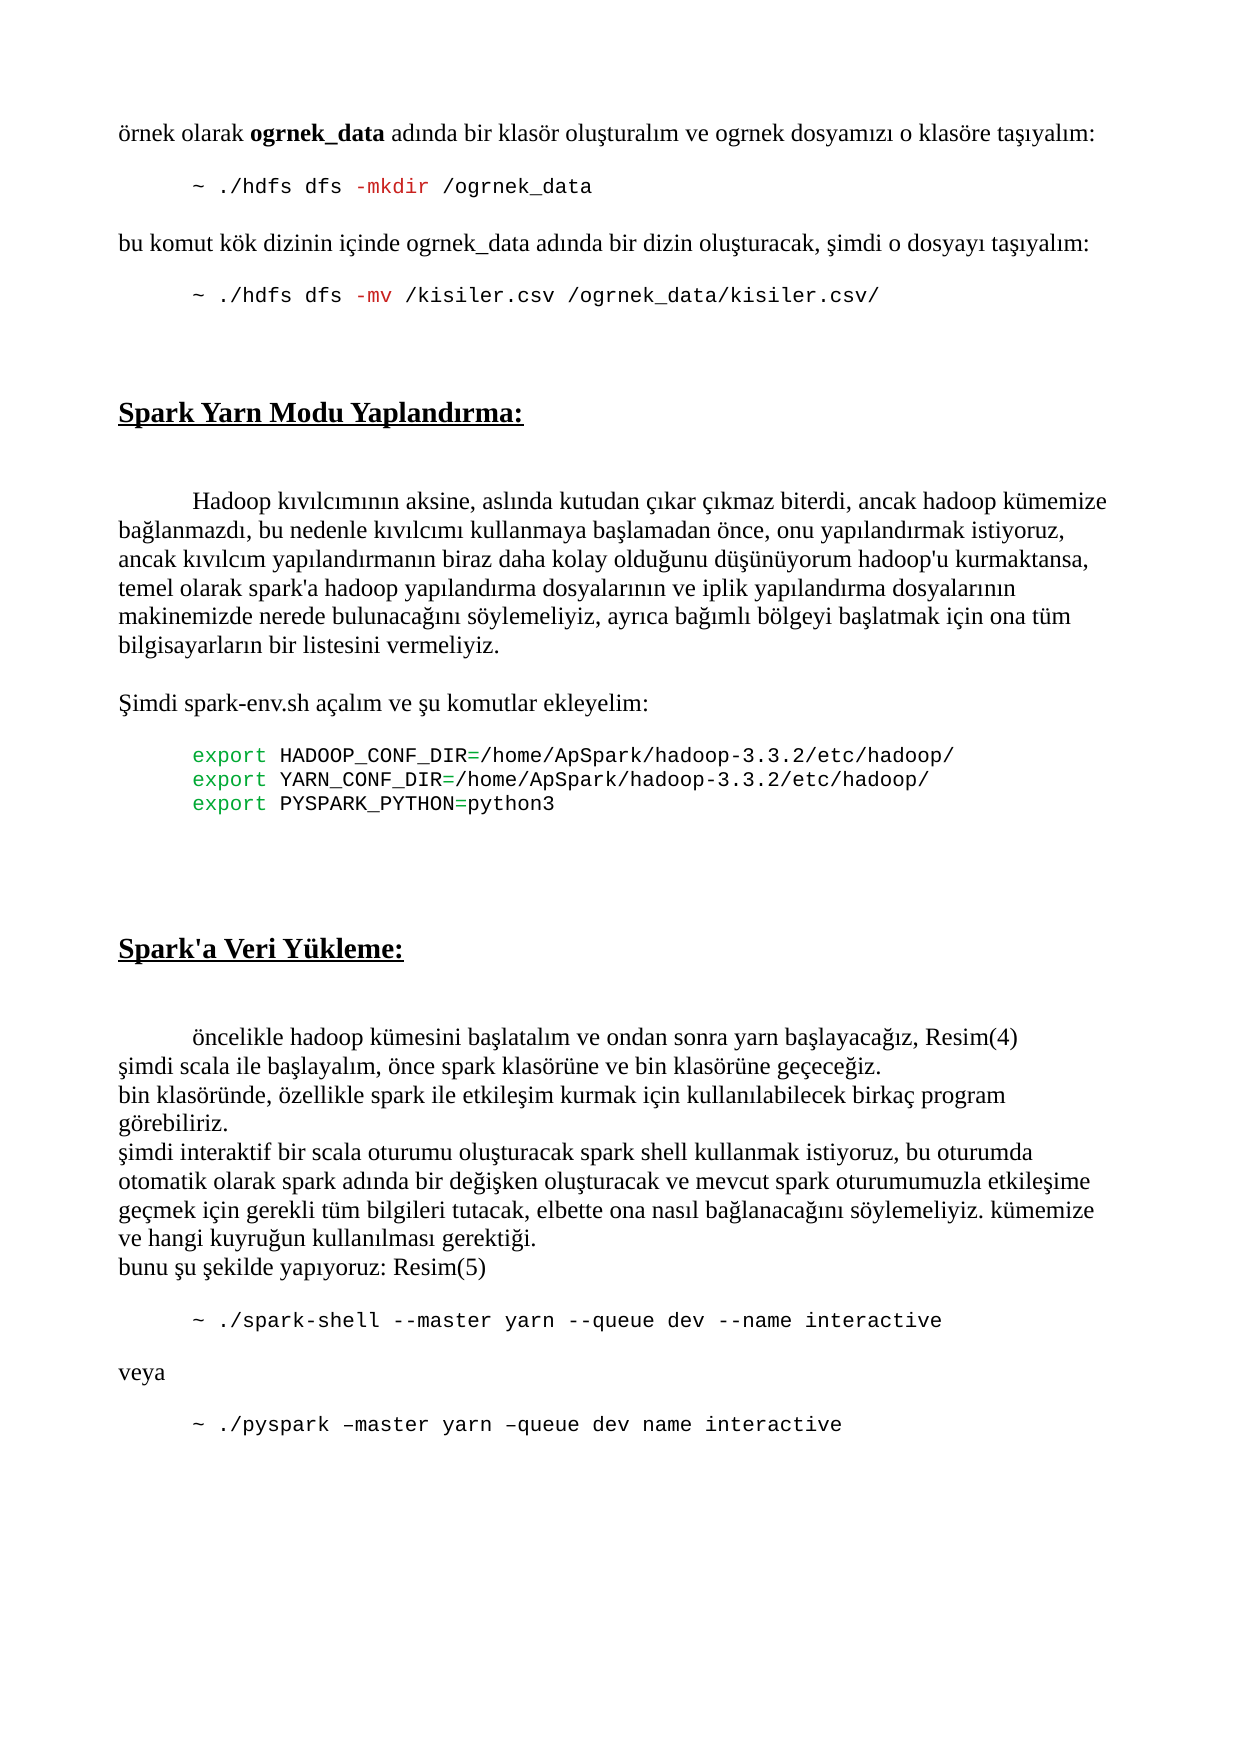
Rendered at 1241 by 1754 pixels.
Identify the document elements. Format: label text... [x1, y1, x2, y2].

text Spark'a Veri Yükleme: [118, 931, 1122, 965]
text ~ ./pyspark –master yarn –queue dev name interactive [118, 1414, 1122, 1438]
text veya [118, 1357, 1122, 1386]
text örnek olarak ogrnek_data adında bir klasör oluşturalım ve ogrnek dosyamızı o klasöre taşıyalım: [118, 118, 1122, 147]
text şimdi interaktif bir scala oturumu oluşturacak spark shell kullanmak istiyoruz, bu oturumda otomatik olarak spark adında bir değişken oluşturacak ve mevcut spark oturumumuzla etkileşime geçmek için gerekli tüm bilgileri tutacak, elbette ona nasıl bağlanacağını söylemeliyiz. kümemize ve hangi kuyruğun kullanılması gerektiği. [118, 1137, 1122, 1252]
text export PYSPARK_PYTHON=python3 [118, 792, 1122, 816]
text öncelikle hadoop kümesini başlatalım ve ondan sonra yarn başlayacağız, Resim(4) [118, 1022, 1122, 1051]
text export YARN_CONF_DIR=/home/ApSpark/hadoop-3.3.2/etc/hadoop/ [118, 769, 1122, 792]
text Hadoop kıvılcımının aksine, aslında kutudan çıkar çıkmaz biterdi, ancak hadoop kümemize bağlanmazdı, bu nedenle kıvılcımı kullanmaya başlamadan önce, onu yapılandırmak istiyoruz, ancak kıvılcım yapılandırmanın biraz daha kolay olduğunu düşünüyorum hadoop'u kurmaktansa, temel olarak spark'a hadoop yapılandırma dosyalarının ve iplik yapılandırma dosyalarının makinemizde nerede bulunacağını söylemeliyiz, ayrıca bağımlı bölgeyi başlatmak için ona tüm bilgisayarların bir listesini vermeliyiz. [118, 486, 1122, 659]
text ~ ./hdfs dfs -mkdir /ogrnek_data [118, 176, 1122, 199]
text bu komut kök dizinin içinde ogrnek_data adında bir dizin oluşturacak, şimdi o dosyayı taşıyalım: [118, 228, 1122, 257]
text ~ ./spark-shell --master yarn --queue dev --name interactive [118, 1310, 1122, 1333]
text Spark Yarn Modu Yaplandırma: [118, 395, 1122, 429]
text export HADOOP_CONF_DIR=/home/ApSpark/hadoop-3.3.2/etc/hadoop/ [118, 745, 1122, 769]
text Şimdi spark-env.sh açalım ve şu komutlar ekleyelim: [118, 688, 1122, 716]
text ~ ./hdfs dfs -mv /kisiler.csv /ogrnek_data/kisiler.csv/ [118, 286, 1122, 309]
text bunu şu şekilde yapıyoruz: Resim(5) [118, 1252, 1122, 1281]
text bin klasöründe, özellikle spark ile etkileşim kurmak için kullanılabilecek birkaç program görebiliriz. [118, 1080, 1122, 1137]
text şimdi scala ile başlayalım, önce spark klasörüne ve bin klasörüne geçeceğiz. [118, 1051, 1122, 1080]
